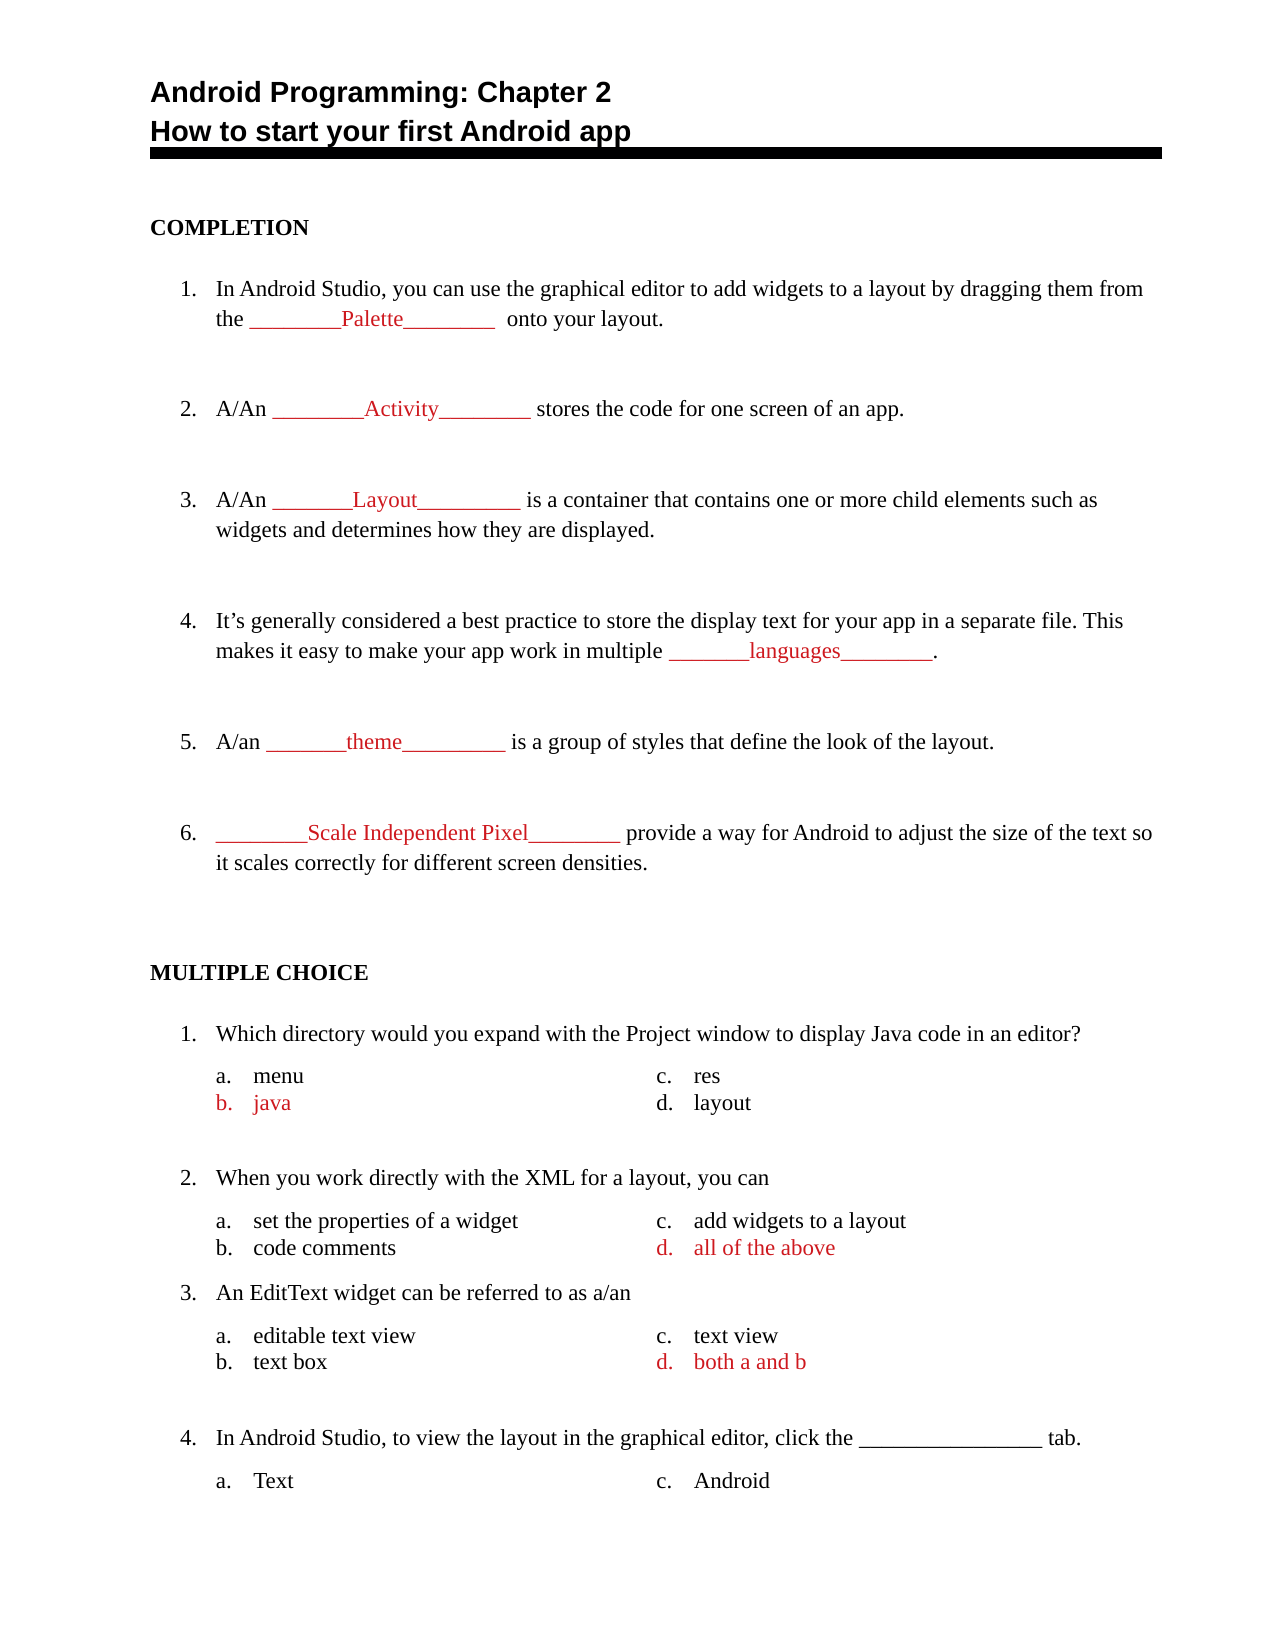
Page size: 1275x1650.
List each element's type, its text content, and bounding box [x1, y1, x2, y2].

table_header a. [211, 1062, 248, 1089]
text 4. It’s generally considered a best practice to store the display text for your app in a separate file. This makes it easy to make your app work in multiple _______languages________. [150, 607, 1162, 664]
text 3. A/An _______Layout_________ is a container that contains one or more child elements such as widgets and determines how they are displayed. [150, 486, 1162, 543]
table_header set the properties of a widget [249, 1207, 652, 1233]
table_header add widgets to a layout [689, 1207, 1092, 1233]
table_header a. [211, 1207, 248, 1233]
table_cell java [249, 1089, 652, 1115]
table_header text view [689, 1322, 1092, 1348]
table_header a. [211, 1322, 248, 1348]
text 2. A/An ________Activity________ stores the code for one screen of an app. [150, 396, 1162, 422]
text 5. A/an _______theme_________ is a group of styles that define the look of the layout. [150, 728, 1162, 754]
table_cell all of the above [689, 1234, 1092, 1260]
table_header c. [652, 1467, 689, 1493]
table_cell b. [211, 1234, 248, 1260]
table_cell layout [689, 1089, 1092, 1115]
table_cell d. [652, 1348, 689, 1374]
text How to start your first Android app [150, 113, 1162, 147]
text Android Programming: Chapter 2 [150, 75, 1162, 108]
table_header c. [652, 1322, 689, 1348]
text COMPLETION [150, 214, 1162, 241]
table_cell code comments [249, 1234, 652, 1260]
table_header editable text view [249, 1322, 652, 1348]
table_header c. [652, 1062, 689, 1089]
table_header Text [249, 1467, 652, 1493]
table_header Android [689, 1467, 1092, 1493]
table_cell d. [652, 1234, 689, 1260]
text 1. In Android Studio, you can use the graphical editor to add widgets to a layout by dragging them from the ________Palette________ onto your layout. [150, 274, 1162, 331]
table_cell b. [211, 1348, 248, 1374]
text MULTIPLE CHOICE [150, 959, 1162, 986]
table_header c. [652, 1207, 689, 1233]
table_header menu [249, 1062, 652, 1089]
table_cell d. [652, 1089, 689, 1115]
text 2. When you work directly with the XML for a layout, you can [150, 1164, 1162, 1191]
table_cell both a and b [689, 1348, 1092, 1374]
text 6. ________Scale Independent Pixel________ provide a way for Android to adjust the size of the text so it scales correctly for different screen densities. [150, 819, 1162, 875]
table_header a. [211, 1467, 248, 1493]
text 3. An EditText widget can be referred to as a/an [150, 1279, 1162, 1306]
table_cell text box [249, 1348, 652, 1374]
table_cell b. [211, 1089, 248, 1115]
text 1. Which directory would you expand with the Project window to display Java code in an editor? [150, 1019, 1162, 1046]
table_header res [689, 1062, 1092, 1089]
text 4. In Android Studio, to view the layout in the graphical editor, click the ________________ tab. [150, 1424, 1162, 1450]
